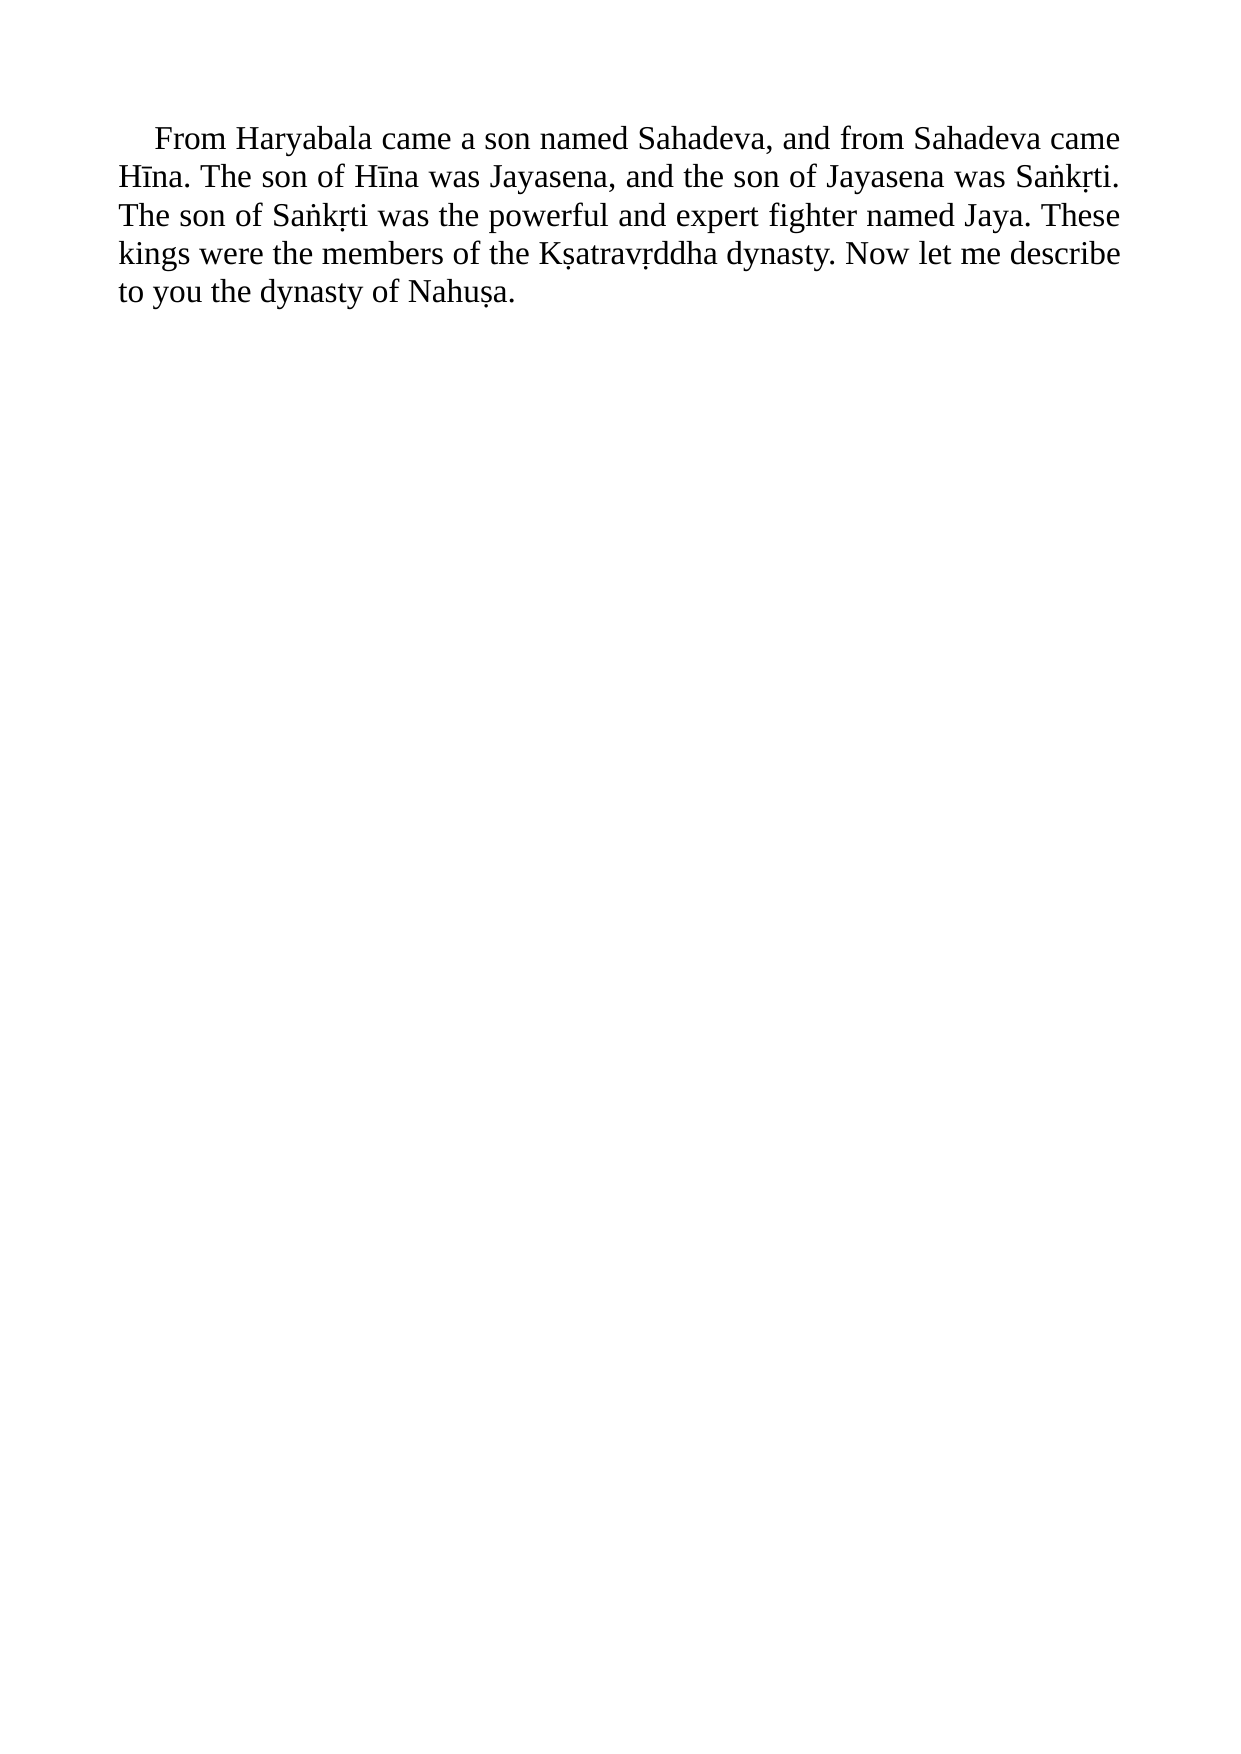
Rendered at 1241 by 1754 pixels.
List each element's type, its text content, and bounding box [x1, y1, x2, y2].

text From Haryabala came a son named Sahadeva, and from Sahadeva came Hīna. The son of Hīna was Jayasena, and the son of Jayasena was Saṅkṛti. The son of Saṅkṛti was the powerful and expert fighter named Jaya. These kings were the members of the Kṣatravṛddha dynasty. Now let me describe to you the dynasty of Nahuṣa. [118, 118, 1122, 310]
